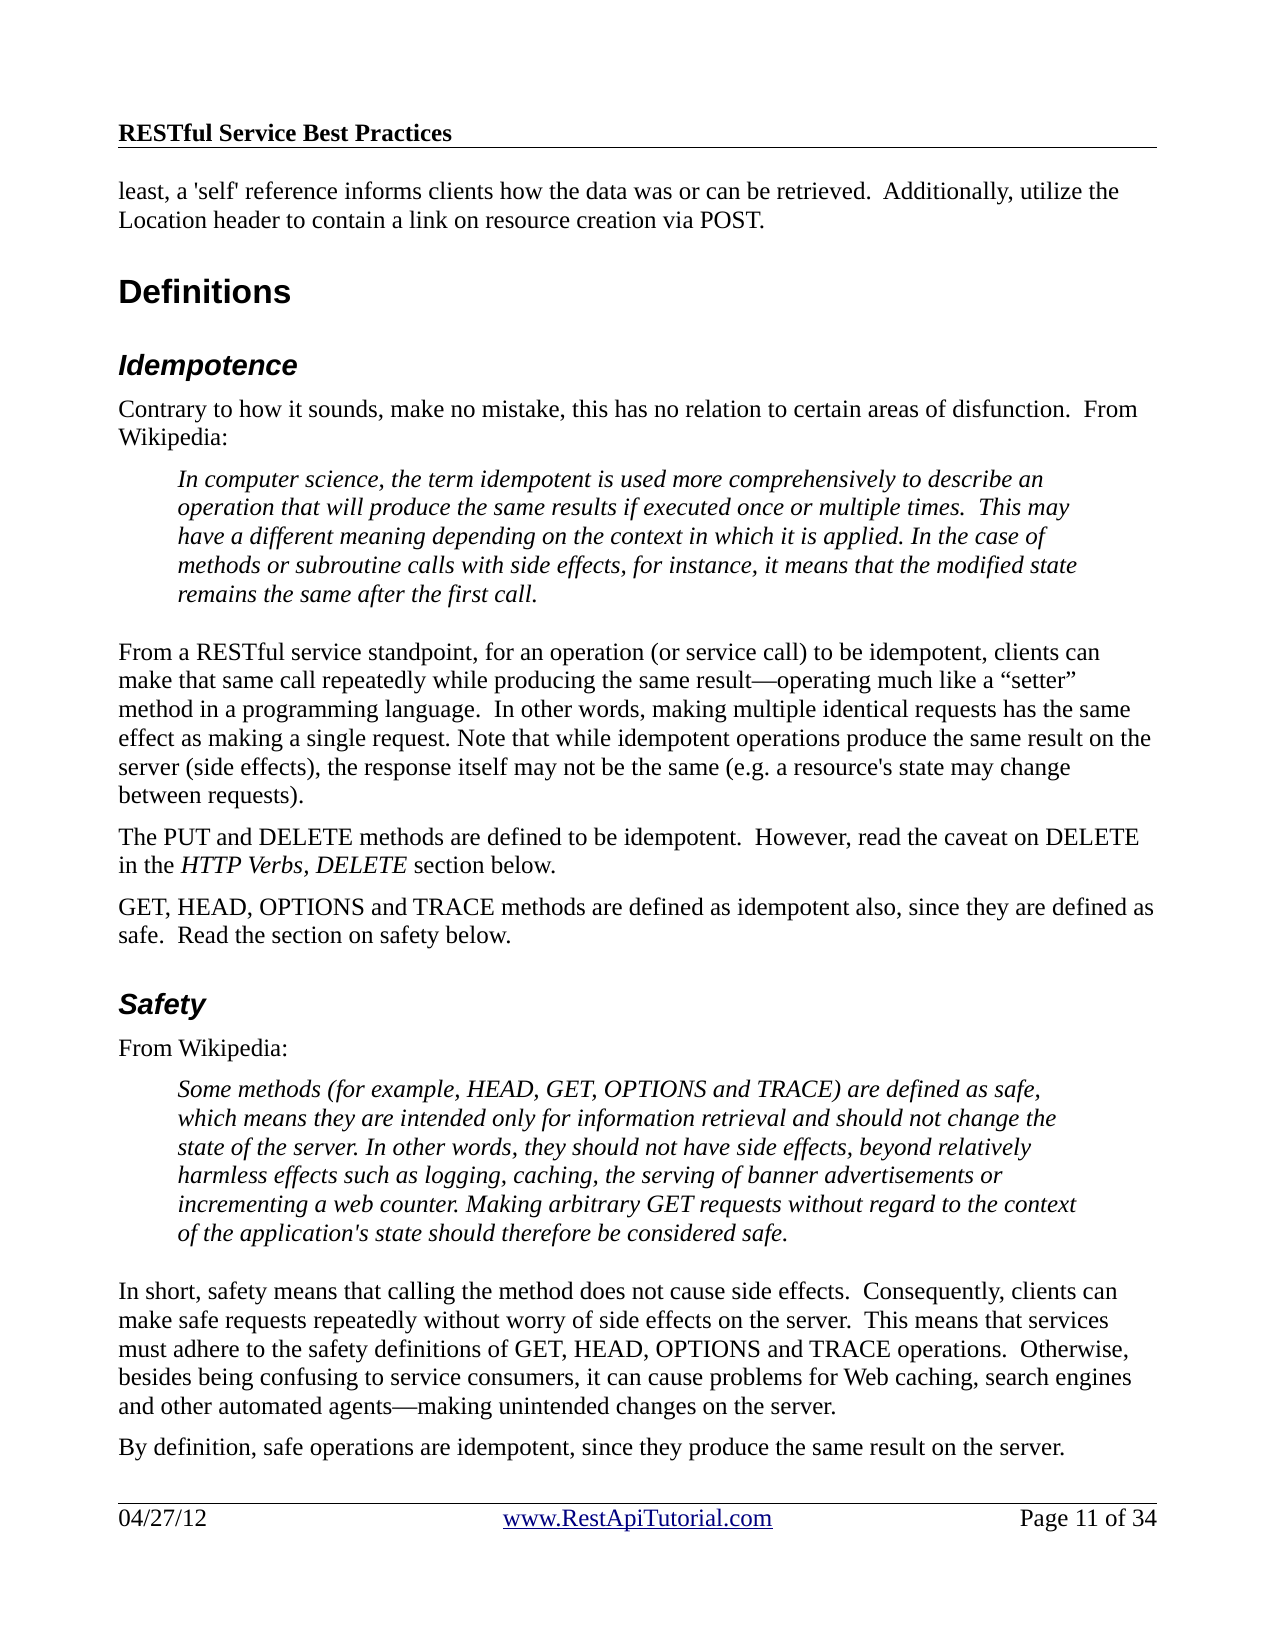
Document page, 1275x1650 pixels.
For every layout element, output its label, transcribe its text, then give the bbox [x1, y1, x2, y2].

subtitle Idempotence [118, 348, 1157, 381]
text Contrary to how it sounds, make no mistake, this has no relation to certain areas of disfunction. From Wikipedia: [118, 394, 1157, 451]
text In short, safety means that calling the method does not cause side effects. Consequently, clients can make safe requests repeatedly without worry of side effects on the server. This means that services must adhere to the safety definitions of GET, HEAD, OPTIONS and TRACE operations. Otherwise, besides being confusing to service consumers, it can cause problems for Web caching, search engines and other automated agents—making unintended changes on the server. [118, 1276, 1157, 1420]
text From Wikipedia: [118, 1033, 1157, 1062]
text From a RESTful service standpoint, for an operation (or service call) to be idempotent, clients can make that same call repeatedly while producing the same result—operating much like a “setter” method in a programming language. In other words, making multiple identical requests has the same effect as making a single request. Note that while idempotent operations produce the same result on the server (side effects), the response itself may not be the same (e.g. a resource's state may change between requests). [118, 637, 1157, 809]
text By definition, safe operations are idempotent, since they produce the same result on the server. [118, 1432, 1157, 1461]
subtitle Safety [118, 987, 1157, 1020]
text The PUT and DELETE methods are defined to be idempotent. However, read the caveat on DELETE in the HTTP Verbs, DELETE section below. [118, 822, 1157, 879]
subtitle Definitions [118, 271, 1157, 310]
text Some methods (for example, HEAD, GET, OPTIONS and TRACE) are defined as safe, which means they are intended only for information retrieval and should not change the state of the server. In other words, they should not have side effects, beyond relatively harmless effects such as logging, caching, the serving of banner advertisements or incrementing a web counter. Making arbitrary GET requests without regard to the context of the application's state should therefore be considered safe. [177, 1074, 1098, 1247]
text least, a 'self' reference informs clients how the data was or can be retrieved. Additionally, utilize the Location header to contain a link on resource creation via POST. [118, 176, 1157, 234]
text In computer science, the term idempotent is used more comprehensively to describe an operation that will produce the same results if executed once or multiple times. This may have a different meaning depending on the context in which it is applied. In the case of methods or subroutine calls with side effects, for instance, it means that the modified state remains the same after the first call. [177, 464, 1098, 607]
text GET, HEAD, OPTIONS and TRACE methods are defined as idempotent also, since they are defined as safe. Read the section on safety below. [118, 892, 1157, 949]
